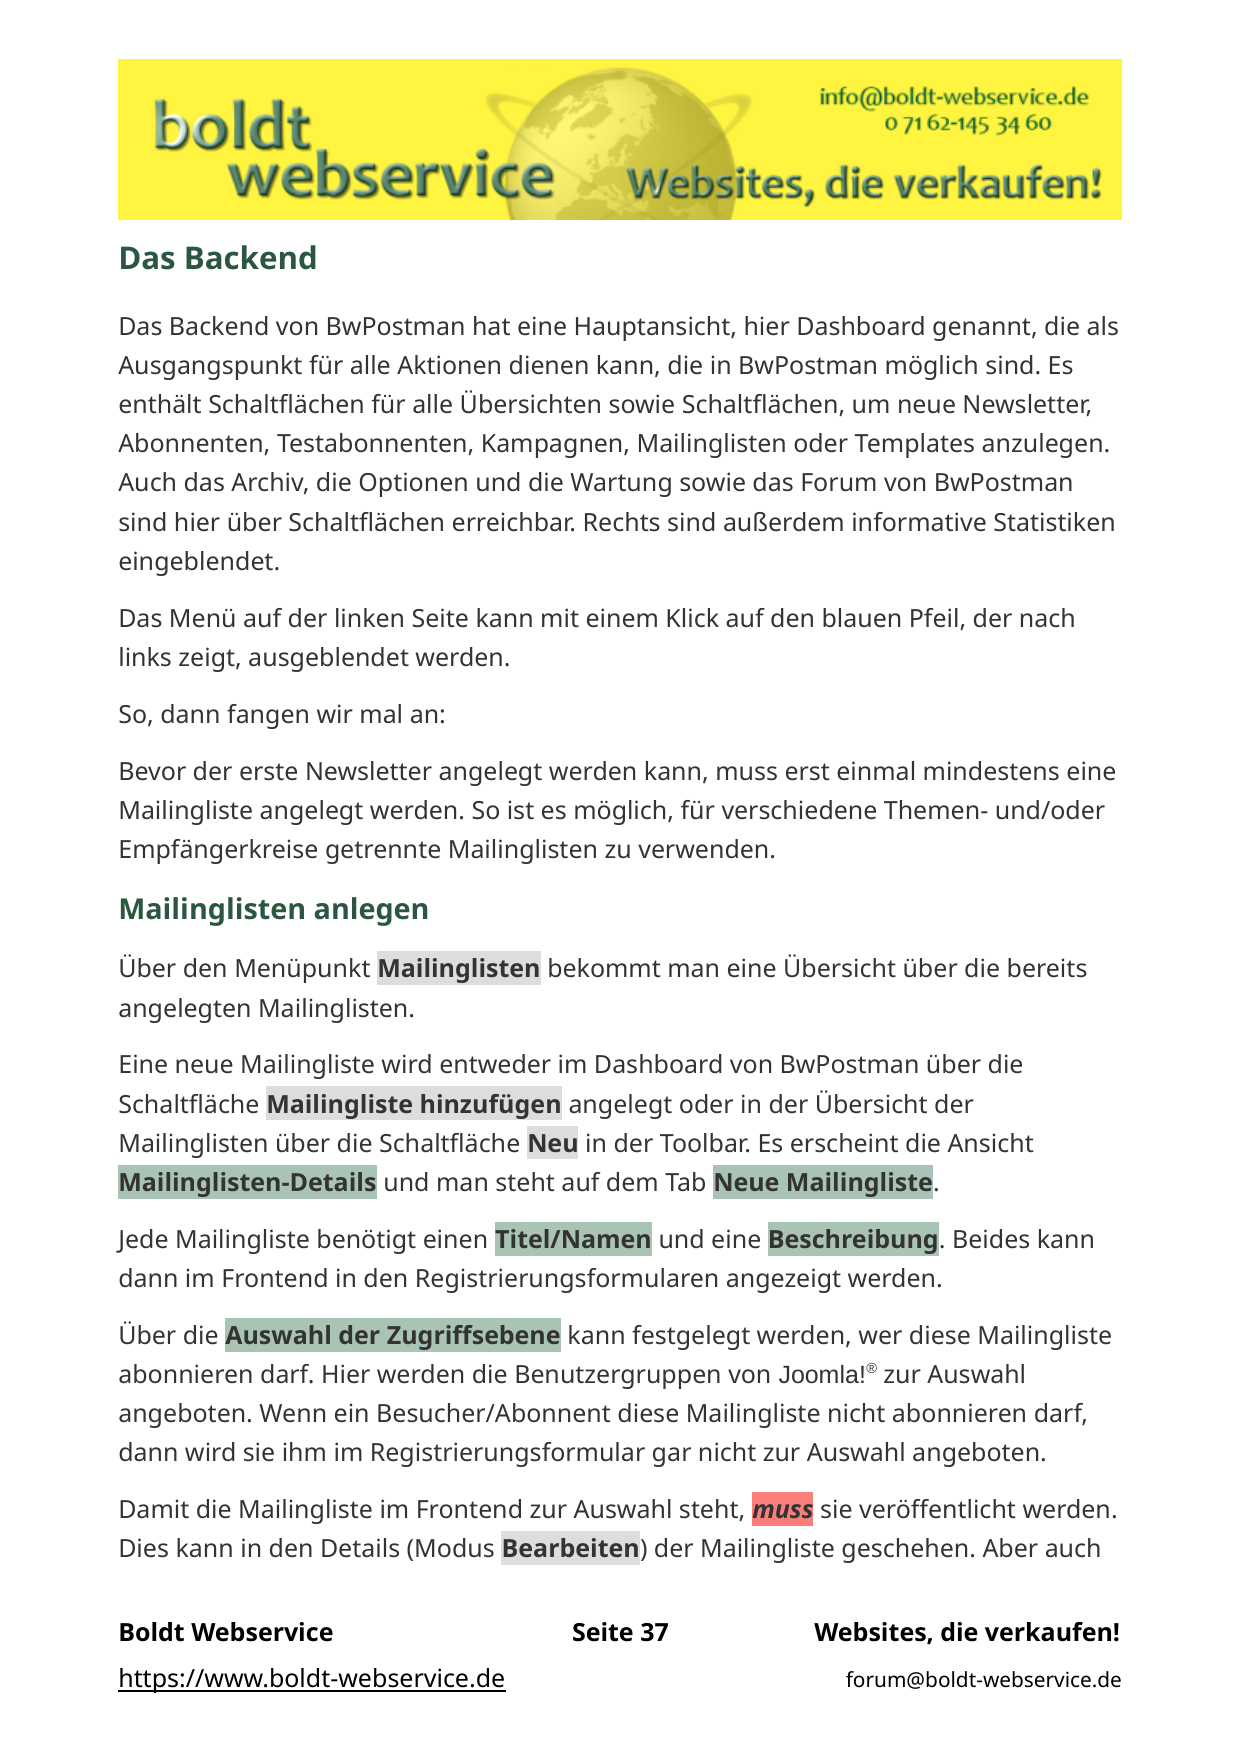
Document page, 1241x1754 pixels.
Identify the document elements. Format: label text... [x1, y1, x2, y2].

text So, dann fangen wir mal an: [118, 696, 1122, 730]
picture [118, 59, 1123, 220]
subtitle Das Backend [118, 236, 1122, 279]
text Jede Mailingliste benötigt einen Titel/Namen und eine Beschreibung. Beides kann dann im Frontend in den Registrierungsformularen angezeigt werden. [118, 1222, 1122, 1295]
text Eine neue Mailingliste wird entweder im Dashboard von BwPostman über die Schaltfläche Mailingliste hinzufügen angelegt oder in der Übersicht der Mailinglisten über die Schaltfläche Neu in der Toolbar. Es erscheint die Ansicht Mailinglisten-Details und man steht auf dem Tab Neue Mailingliste. [118, 1047, 1122, 1199]
text Damit die Mailingliste im Frontend zur Auswahl steht, muss sie veröffentlicht werden. Dies kann in den Details (Modus Bearbeiten) der Mailingliste geschehen. Aber auch [118, 1492, 1122, 1565]
text Das Backend von BwPostman hat eine Hauptansicht, hier Dashboard genannt, die als Ausgangspunkt für alle Aktionen dienen kann, die in BwPostman möglich sind. Es enthält Schaltflächen für alle Übersichten sowie Schaltflächen, um neue Newsletter, Abonnenten, Testabonnenten, Kampagnen, Mailinglisten oder Templates anzulegen. Auch das Archiv, die Optionen und die Wartung sowie das Forum von BwPostman sind hier über Schaltflächen erreichbar. Rechts sind außerdem informative Statistiken eingeblendet. [118, 308, 1122, 577]
subtitle Mailinglisten anlegen [118, 888, 1122, 927]
text Bevor der erste Newsletter angelegt werden kann, muss erst einmal mindestens eine Mailingliste angelegt werden. So ist es möglich, für verschiedene Themen- und/oder Empfängerkreise getrennte Mailinglisten zu verwenden. [118, 753, 1122, 866]
text Über die Auswahl der Zugriffsebene kann festgelegt werden, wer diese Mailingliste abonnieren darf. Hier werden die Benutzergruppen von Joomla!® zur Auswahl angeboten. Wenn ein Besucher/Abonnent diese Mailingliste nicht abonnieren darf, dann wird sie ihm im Registrierungsformular gar nicht zur Auswahl angeboten. [118, 1318, 1122, 1469]
text Über den Menüpunkt Mailinglisten bekommt man eine Übersicht über die bereits angelegten Mailinglisten. [118, 951, 1122, 1024]
text Das Menü auf der linken Seite kann mit einem Klick auf den blauen Pfeil, der nach links zeigt, ausgeblendet werden. [118, 600, 1122, 673]
